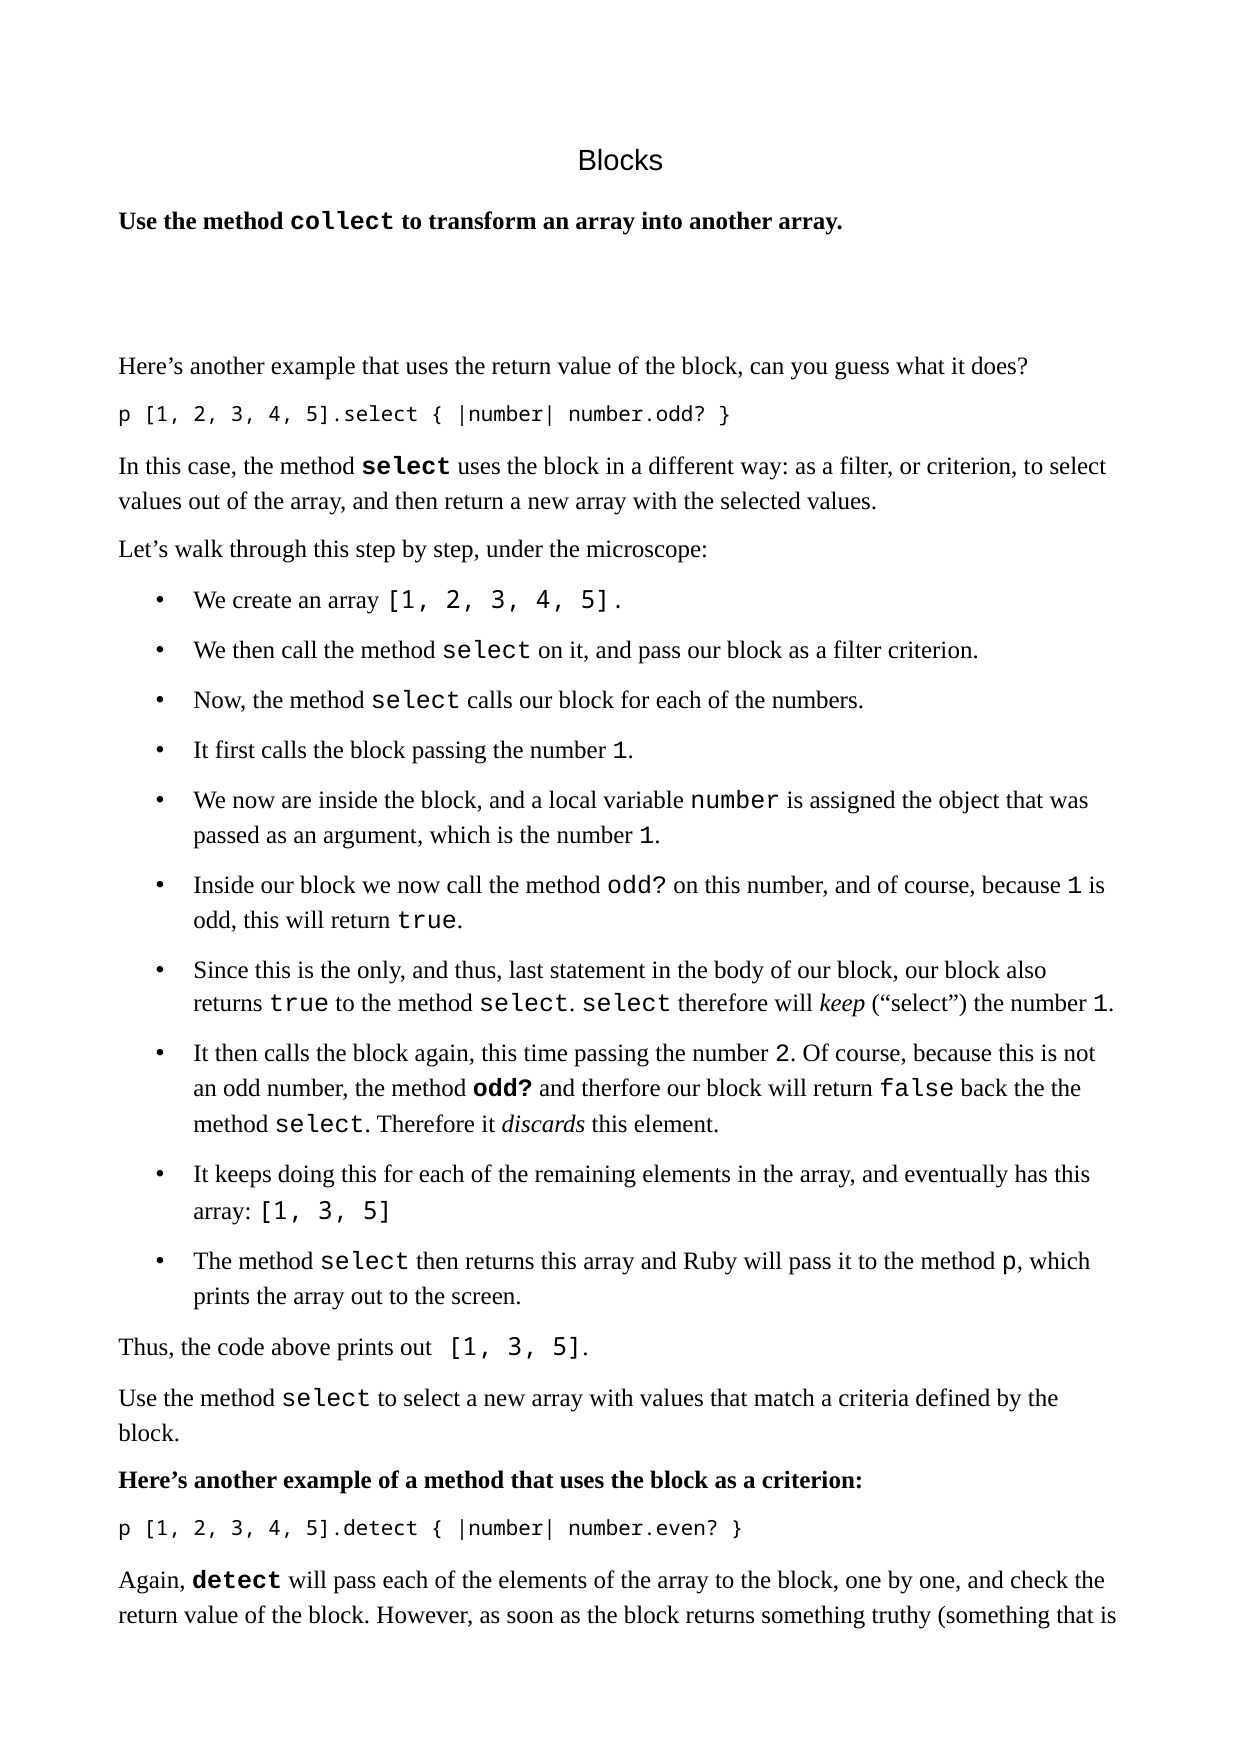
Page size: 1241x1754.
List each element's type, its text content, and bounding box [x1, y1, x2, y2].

list It keeps doing this for each of the remaining elements in the array, and eventually has this array: [1, 3, 5] [156, 1159, 1122, 1227]
list Inside our block we now call the method odd? on this number, and of course, because 1 is odd, this will return true. [156, 870, 1122, 936]
text Let’s walk through this step by step, under the microscope: [118, 534, 1122, 563]
text Here’s another example that uses the return value of the block, can you guess what it does? [118, 351, 1122, 380]
list We create an array [1, 2, 3, 4, 5]. [156, 581, 1122, 616]
text p [1, 2, 3, 4, 5].select { |number| number.odd? } [118, 399, 1122, 427]
list It first calls the block passing the number 1. [156, 735, 1122, 766]
list We now are inside the block, and a local variable number is assigned the object that was passed as an argument, which is the number 1. [156, 785, 1122, 851]
list Now, the method select calls our block for each of the numbers. [156, 685, 1122, 716]
text In this case, the method select uses the block in a different way: as a filter, or criterion, to select values out of the array, and then return a new array with the selected values. [118, 451, 1122, 515]
text Use the method select to select a new array with values that match a criteria defined by the block. [118, 1383, 1122, 1447]
list The method select then returns this array and Ruby will pass it to the method p, which prints the array out to the screen. [156, 1246, 1122, 1310]
list Since this is the only, and thus, last statement in the body of our block, our block also returns true to the method select. select therefore will keep (“select”) the number 1. [156, 955, 1122, 1019]
text Use the method collect to transform an array into another array. [118, 206, 1122, 237]
text Again, detect will pass each of the elements of the array to the block, one by one, and check the return value of the block. However, as soon as the block returns something truthy (something that is [118, 1565, 1122, 1629]
text p [1, 2, 3, 4, 5].detect { |number| number.even? } [118, 1513, 1122, 1541]
list It then calls the block again, this time passing the number 2. Of course, because this is not an odd number, the method odd? and therfore our block will return false back the the method select. Therefore it discards this element. [156, 1038, 1122, 1139]
list We then call the method select on it, and pass our block as a filter criterion. [156, 635, 1122, 666]
text Thus, the code above prints out [1, 3, 5]. [118, 1329, 1122, 1363]
text Here’s another example of a method that uses the block as a criterion: [118, 1465, 1122, 1494]
